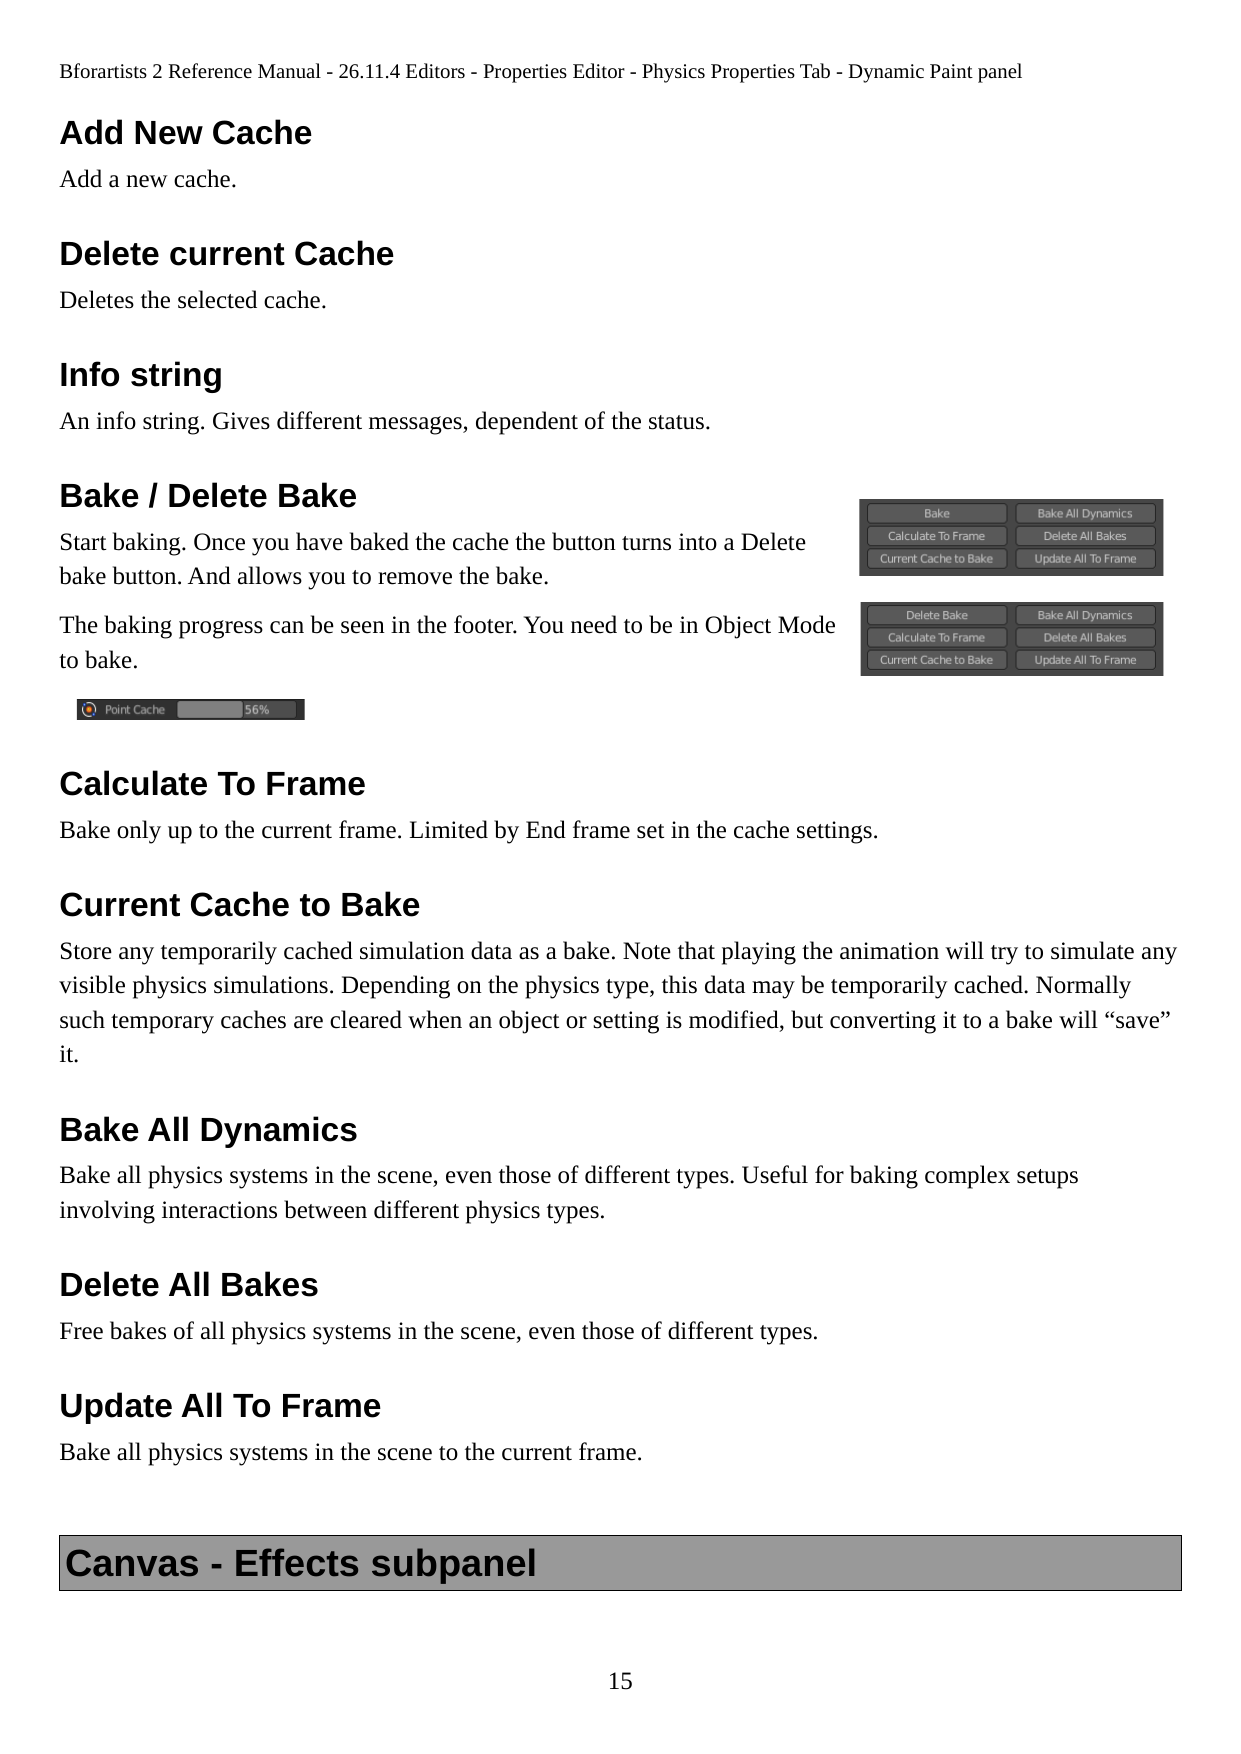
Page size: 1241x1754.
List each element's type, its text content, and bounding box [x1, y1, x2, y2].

text Start baking. Once you have baked the cache the button turns into a Delete bake button. And allows you to remove the bake. [59, 527, 1181, 590]
text Deletes the selected cache. [59, 285, 1181, 313]
text Bake all physics systems in the scene to the current frame. [59, 1437, 1181, 1466]
text The baking progress can be seen in the footer. You need to be in Object Mode to bake. [59, 610, 860, 674]
subtitle Bake All Dynamics [59, 1109, 1181, 1148]
text Bake all physics systems in the scene, even those of different types. Useful for baking complex setups involving interactions between different physics types. [59, 1161, 1181, 1224]
text Store any temporarily cached simulation data as a bake. Note that playing the animation will try to simulate any visible physics simulations. Depending on the physics type, this data may be temporarily cached. Normally such temporary caches are cleared when an object or setting is modified, but converting it to a bake will “save” it. [59, 936, 1181, 1068]
picture [860, 602, 1164, 676]
subtitle Delete current Cache [59, 234, 1181, 272]
subtitle Add New Cache [59, 113, 1181, 151]
subtitle Calculate To Frame [59, 764, 1181, 802]
table_header Canvas - Effects subpanel [60, 1536, 1181, 1590]
subtitle Bake / Delete Bake [59, 476, 1181, 514]
picture [859, 499, 1164, 576]
subtitle Info string [59, 355, 1181, 393]
text Add a new cache. [59, 164, 1181, 192]
text Free bakes of all physics systems in the scene, even those of different types. [59, 1316, 1181, 1345]
picture [76, 699, 305, 720]
text An info string. Gives different messages, dependent of the status. [59, 406, 1181, 434]
subtitle Delete All Bakes [59, 1265, 1181, 1303]
subtitle Update All To Frame [59, 1386, 1181, 1424]
subtitle Current Cache to Bake [59, 885, 1181, 923]
text Bake only up to the current frame. Limited by End frame set in the cache settings. [59, 815, 1181, 844]
